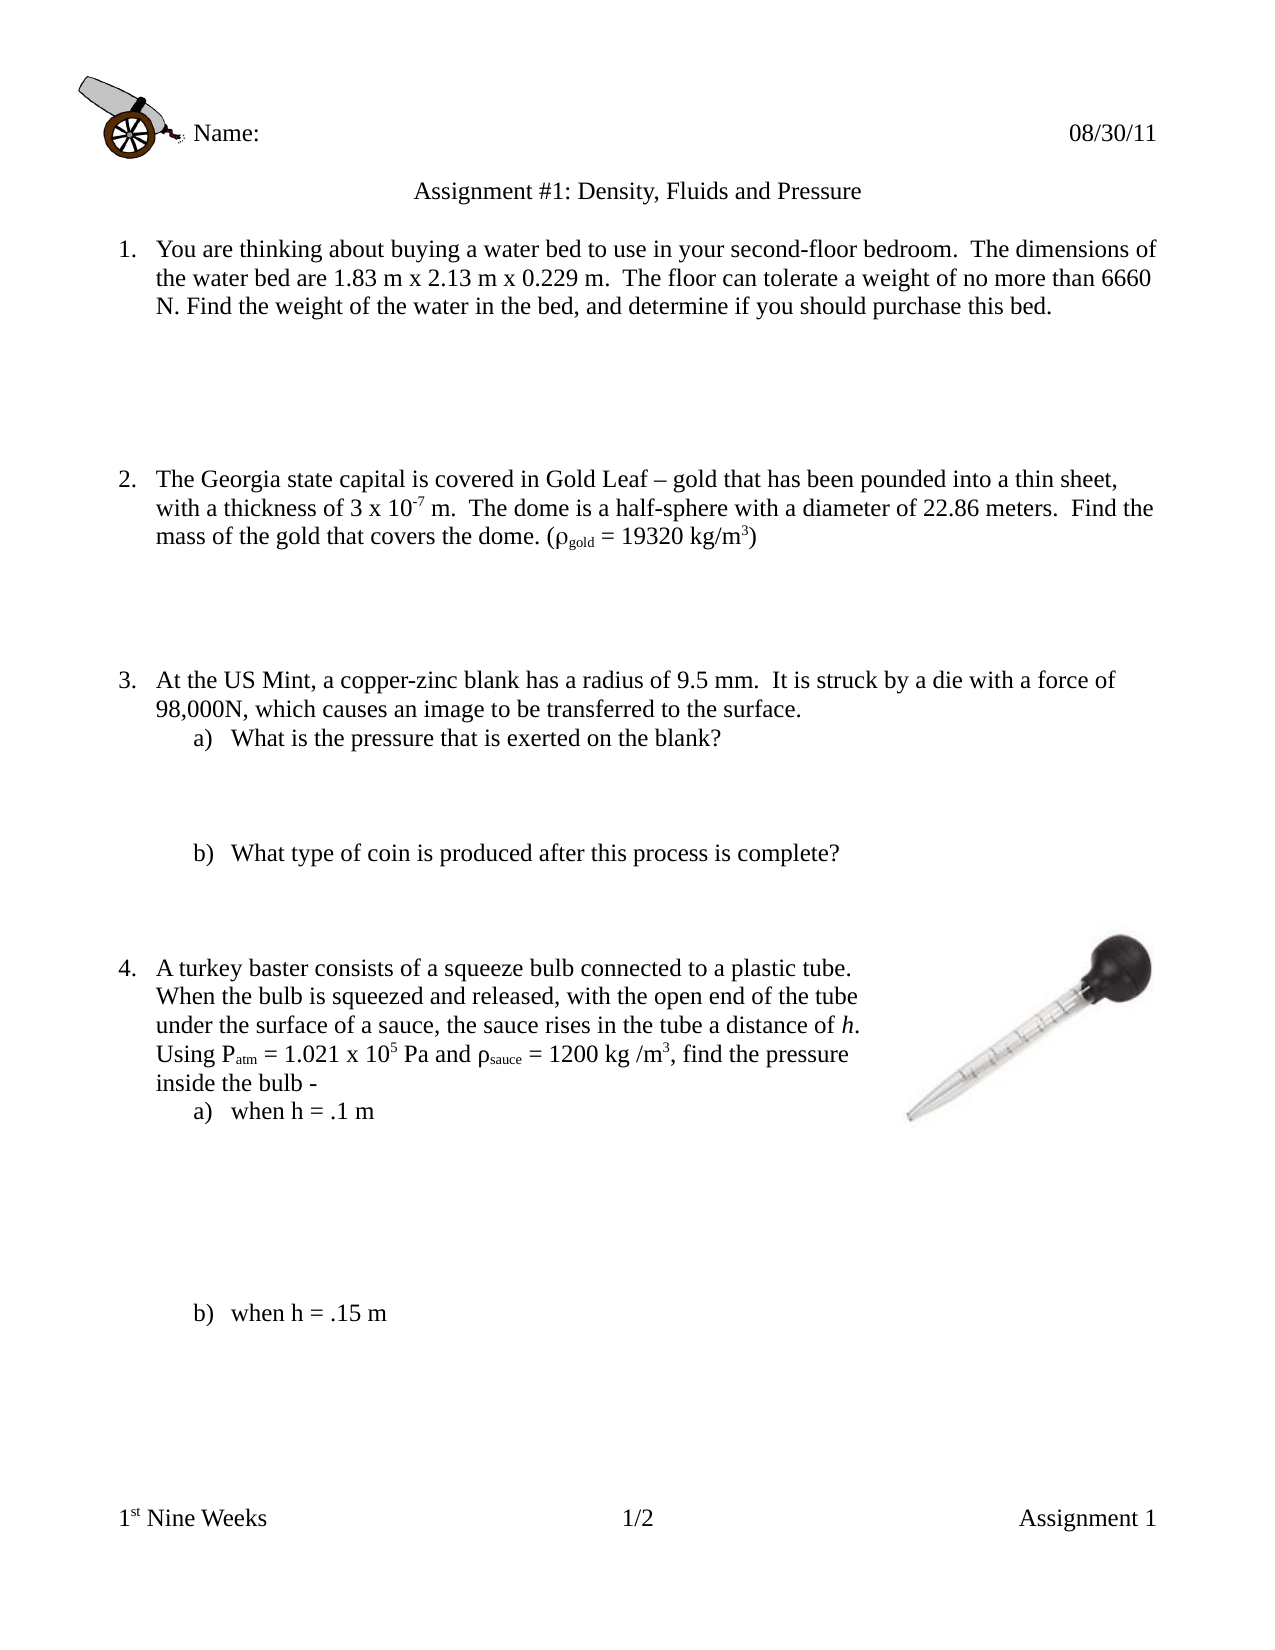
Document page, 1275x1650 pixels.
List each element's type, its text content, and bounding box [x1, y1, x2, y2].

text Assignment #1: Density, Fluids and Pressure [118, 176, 1157, 205]
list when h = .1 m [193, 1096, 900, 1125]
list What type of coin is produced after this process is complete? [193, 838, 1157, 866]
picture [900, 920, 1157, 1128]
list when h = .15 m [193, 1298, 1157, 1326]
list What is the pressure that is exerted on the blank? [193, 723, 1157, 751]
list The Georgia state capital is covered in Gold Leaf – gold that has been pounded into a thin sheet, with a thickness of 3 x 10-7 m. The dome is a half-sphere with a diameter of 22.86 meters. Find the mass of the gold that covers the dome. (rgold = 19320 kg/m3) [118, 464, 1157, 550]
list At the US Mint, a copper-zinc blank has a radius of 9.5 mm. It is struck by a die with a force of 98,000N, which causes an image to be transferred to the surface. [118, 665, 1157, 723]
list A turkey baster consists of a squeeze bulb connected to a plastic tube. When the bulb is squeezed and released, with the open end of the tube under the surface of a sauce, the sauce rises in the tube a distance of h. Using Patm = 1.021 x 105 Pa and ρsauce = 1200 kg /m3, find the pressure inside the bulb - [118, 953, 900, 1096]
list You are thinking about buying a water bed to use in your second-floor bedroom. The dimensions of the water bed are 1.83 m x 2.13 m x 0.229 m. The floor can tolerate a weight of no more than 6660 N. Find the weight of the water in the bed, and determine if you should purchase this bed. [118, 234, 1157, 320]
